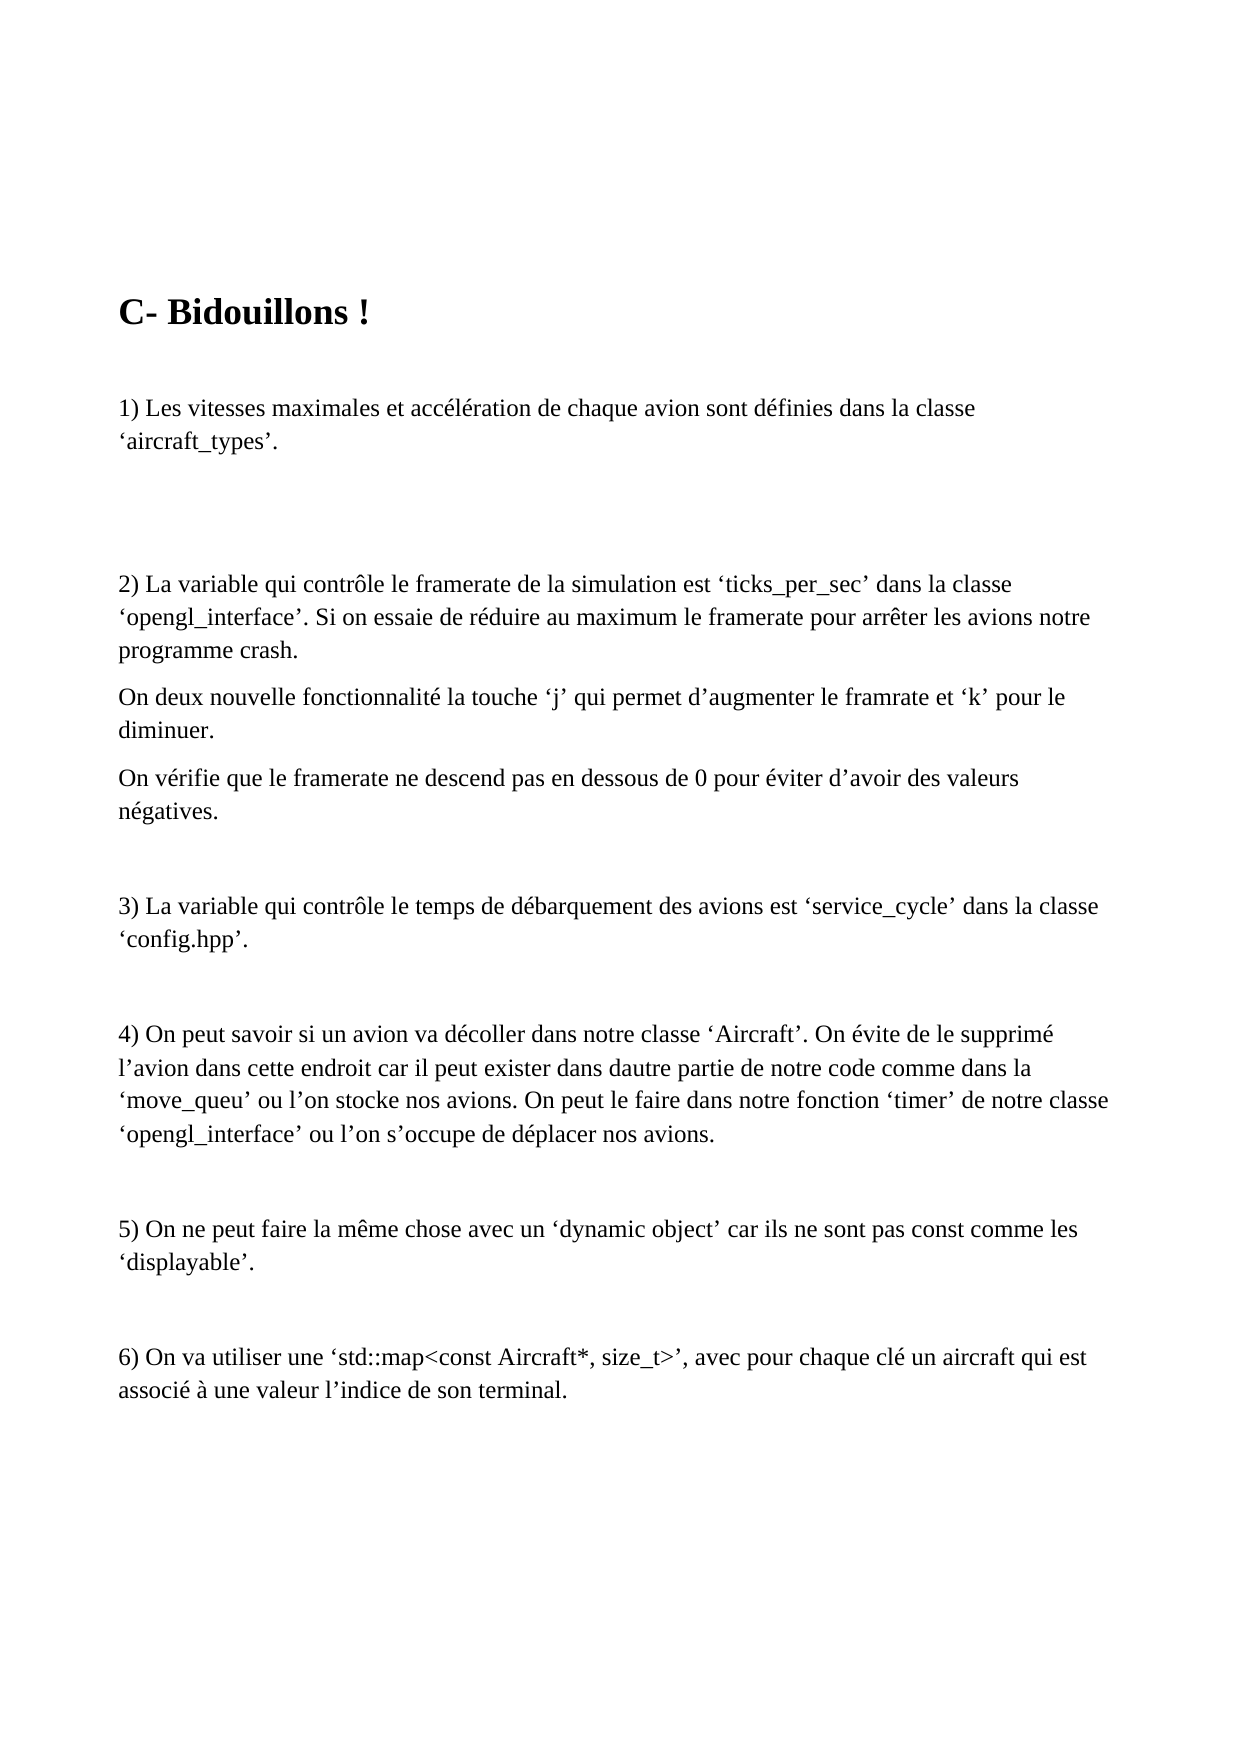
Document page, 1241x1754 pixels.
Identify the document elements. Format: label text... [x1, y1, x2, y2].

text 6) On va utiliser une ‘std::map<const Aircraft*, size_t>’, avec pour chaque clé un aircraft qui est associé à une valeur l’indice de son terminal. [118, 1342, 1122, 1404]
text On vérifie que le framerate ne descend pas en dessous de 0 pour éviter d’avoir des valeurs négatives. [118, 763, 1122, 825]
text 1) Les vitesses maximales et accélération de chaque avion sont définies dans la classe ‘aircraft_types’. [118, 393, 1122, 455]
text 3) La variable qui contrôle le temps de débarquement des avions est ‘service_cycle’ dans la classe ‘config.hpp’. [118, 891, 1122, 953]
text 5) On ne peut faire la même chose avec un ‘dynamic object’ car ils ne sont pas const comme les ‘displayable’. [118, 1214, 1122, 1276]
subtitle C- Bidouillons ! [118, 290, 1122, 333]
text 2) La variable qui contrôle le framerate de la simulation est ‘ticks_per_sec’ dans la classe ‘opengl_interface’. Si on essaie de réduire au maximum le framerate pour arrêter les avions notre programme crash. [118, 569, 1122, 664]
text 4) On peut savoir si un avion va décoller dans notre classe ‘Aircraft’. On évite de le supprimé l’avion dans cette endroit car il peut exister dans dautre partie de notre code comme dans la ‘move_queu’ ou l’on stocke nos avions. On peut le faire dans notre fonction ‘timer’ de notre classe ‘opengl_interface’ ou l’on s’occupe de déplacer nos avions. [118, 1019, 1122, 1147]
text On deux nouvelle fonctionnalité la touche ‘j’ qui permet d’augmenter le framrate et ‘k’ pour le diminuer. [118, 682, 1122, 744]
